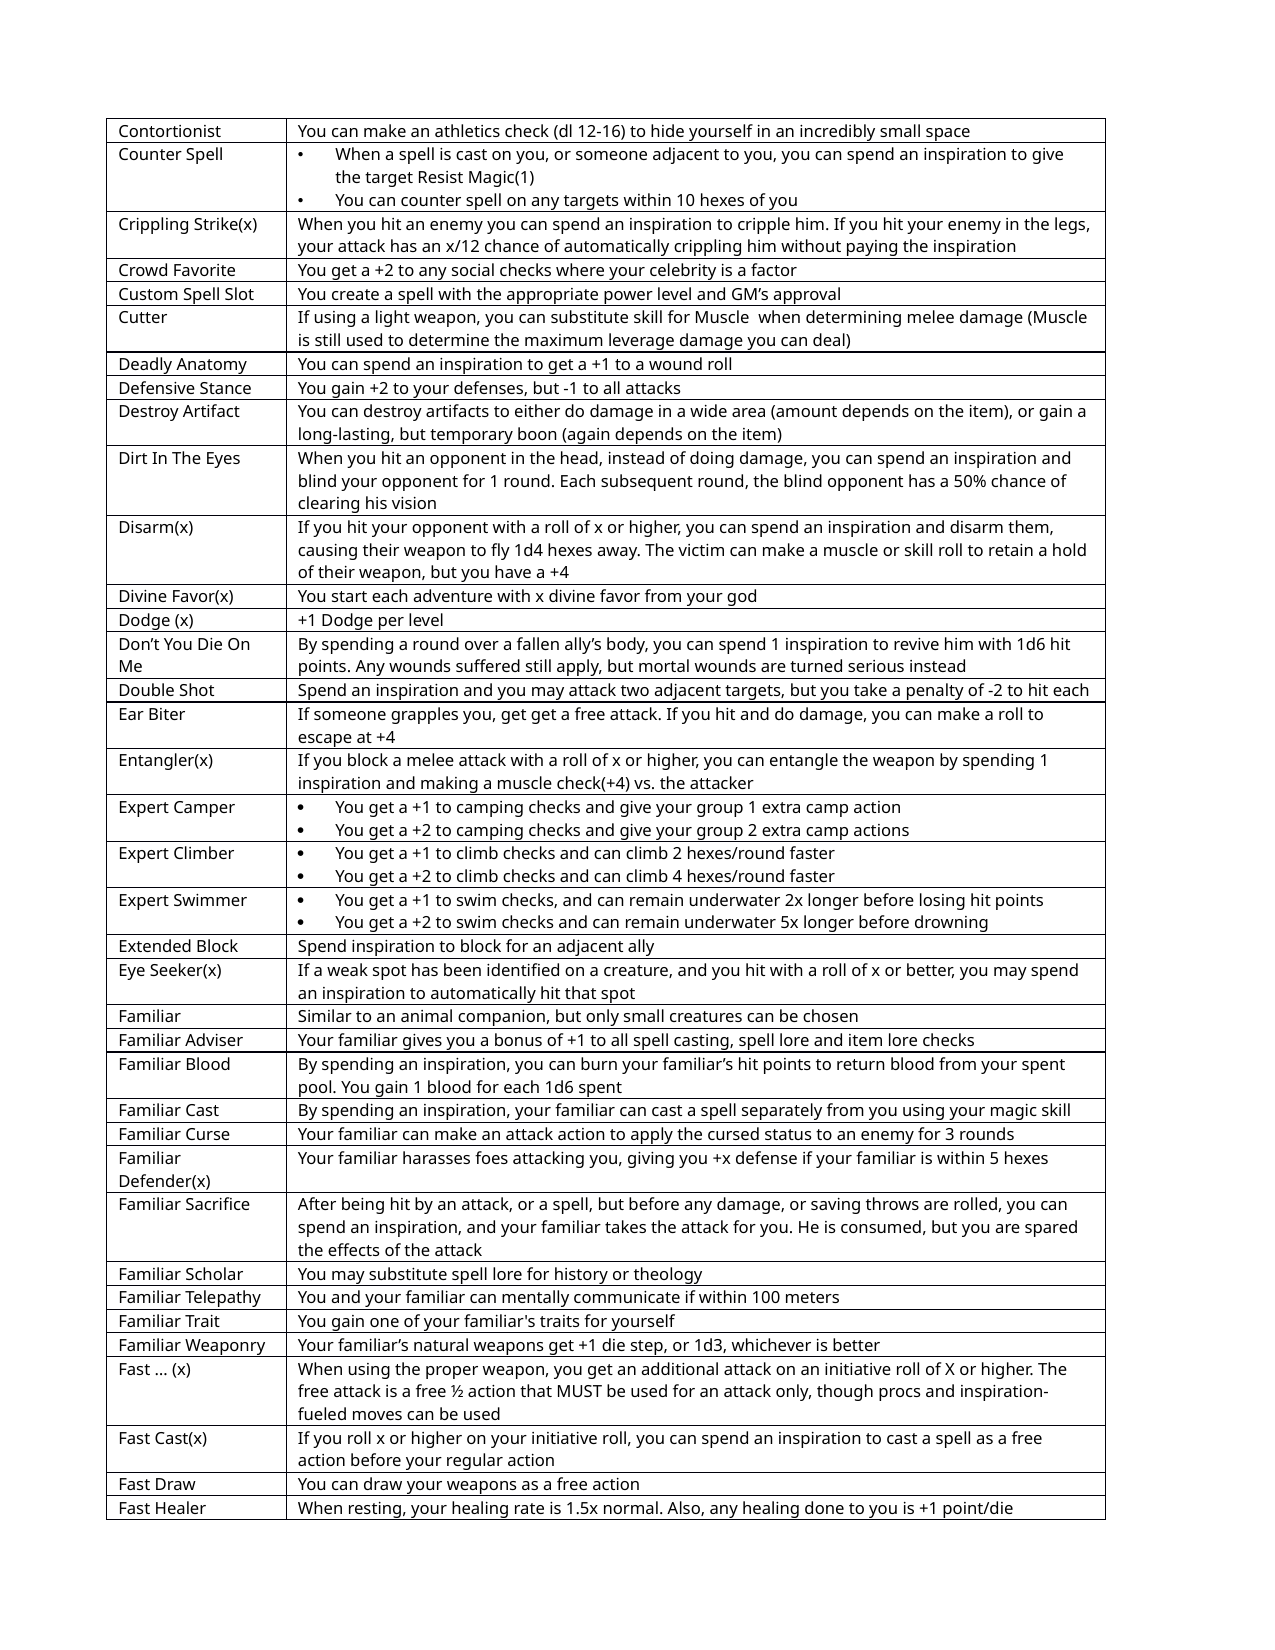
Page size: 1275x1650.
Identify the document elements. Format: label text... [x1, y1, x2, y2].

table_cell Defensive Stance [107, 376, 286, 399]
table_cell Crippling Strike(x) [107, 212, 286, 257]
table_cell You get a +1 to swim checks, and can remain underwater 2x longer before losing hit points You get a +2 to swim checks and can remain underwater 5x longer before drowning [287, 888, 1105, 934]
table_cell Ear Biter [107, 703, 286, 748]
table_cell Your familiar gives you a bonus of +1 to all spell casting, spell lore and item lore checks [287, 1029, 1105, 1051]
table_cell When a spell is cast on you, or someone adjacent to you, you can spend an inspiration to give the target Resist Magic(1) You can counter spell on any targets within 10 hexes of you [287, 143, 1105, 211]
table_cell You gain +2 to your defenses, but -1 to all attacks [287, 376, 1105, 399]
table_cell Expert Swimmer [107, 888, 286, 934]
table_cell When you hit an opponent in the head, instead of doing damage, you can spend an inspiration and blind your opponent for 1 round. Each subsequent round, the blind opponent has a 50% chance of clearing his vision [287, 446, 1105, 514]
table_cell Familiar Sacrifice [107, 1193, 286, 1261]
table_cell Fast … (x) [107, 1357, 286, 1425]
table_cell Custom Spell Slot [107, 282, 286, 305]
table_cell Familiar Cast [107, 1099, 286, 1122]
table_cell After being hit by an attack, or a spell, but before any damage, or saving throws are rolled, you can spend an inspiration, and your familiar takes the attack for you. He is consumed, but you are spared the effects of the attack [287, 1193, 1105, 1261]
table_cell You gain one of your familiar's traits for yourself [287, 1310, 1105, 1332]
table_cell Fast Cast(x) [107, 1426, 286, 1472]
table_cell Fast Draw [107, 1473, 286, 1495]
table_cell Spend an inspiration and you may attack two adjacent targets, but you take a penalty of -2 to hit each [287, 679, 1105, 701]
table_cell Expert Camper [107, 795, 286, 841]
table_cell You can draw your weapons as a free action [287, 1473, 1105, 1495]
table_cell Expert Climber [107, 842, 286, 887]
table_cell Dirt In The Eyes [107, 446, 286, 514]
table_cell Familiar Blood [107, 1053, 286, 1098]
table_cell Familiar Defender(x) [107, 1146, 286, 1192]
table_cell If using a light weapon, you can substitute skill for Muscle when determining melee damage (Muscle is still used to determine the maximum leverage damage you can deal) [287, 306, 1105, 351]
table_cell When you hit an enemy you can spend an inspiration to cripple him. If you hit your enemy in the legs, your attack has an x/12 chance of automatically crippling him without paying the inspiration [287, 212, 1105, 257]
table_cell Destroy Artifact [107, 400, 286, 445]
table_cell If you hit your opponent with a roll of x or higher, you can spend an inspiration and disarm them, causing their weapon to fly 1d4 hexes away. The victim can make a muscle or skill roll to retain a hold of their weapon, but you have a +4 [287, 516, 1105, 584]
table_cell Spend inspiration to block for an adjacent ally [287, 935, 1105, 957]
table_cell You can destroy artifacts to either do damage in a wide area (amount depends on the item), or gain a long-lasting, but temporary boon (again depends on the item) [287, 400, 1105, 445]
table_cell When resting, your healing rate is 1.5x normal. Also, any healing done to you is +1 point/die [287, 1496, 1105, 1519]
table_cell Eye Seeker(x) [107, 959, 286, 1004]
table_cell Contortionist [107, 119, 286, 142]
table_cell By spending an inspiration, you can burn your familiar’s hit points to return blood from your spent pool. You gain 1 blood for each 1d6 spent [287, 1053, 1105, 1098]
table_cell Familiar Curse [107, 1123, 286, 1145]
table_cell You can spend an inspiration to get a +1 to a wound roll [287, 353, 1105, 375]
table_cell Familiar Adviser [107, 1029, 286, 1051]
table_cell Disarm(x) [107, 516, 286, 584]
table_cell You get a +1 to camping checks and give your group 1 extra camp action You get a +2 to camping checks and give your group 2 extra camp actions [287, 795, 1105, 841]
table_cell Entangler(x) [107, 749, 286, 794]
table_cell Familiar Scholar [107, 1262, 286, 1285]
table_cell If you block a melee attack with a roll of x or higher, you can entangle the weapon by spending 1 inspiration and making a muscle check(+4) vs. the attacker [287, 749, 1105, 794]
table_cell Counter Spell [107, 143, 286, 211]
table_cell +1 Dodge per level [287, 609, 1105, 631]
table_cell Extended Block [107, 935, 286, 957]
table_cell Fast Healer [107, 1496, 286, 1519]
table_cell Your familiar can make an attack action to apply the cursed status to an enemy for 3 rounds [287, 1123, 1105, 1145]
table_cell If a weak spot has been identified on a creature, and you hit with a roll of x or better, you may spend an inspiration to automatically hit that spot [287, 959, 1105, 1004]
table_cell Familiar [107, 1005, 286, 1028]
table_cell By spending an inspiration, your familiar can cast a spell separately from you using your magic skill [287, 1099, 1105, 1122]
table_cell Divine Favor(x) [107, 585, 286, 607]
table_cell Don’t You Die On Me [107, 632, 286, 678]
table_cell Familiar Trait [107, 1310, 286, 1332]
table_cell Double Shot [107, 679, 286, 701]
table_cell If someone grapples you, get get a free attack. If you hit and do damage, you can make a roll to escape at +4 [287, 703, 1105, 748]
table_cell You and your familiar can mentally communicate if within 100 meters [287, 1286, 1105, 1308]
table_cell Your familiar’s natural weapons get +1 die step, or 1d3, whichever is better [287, 1333, 1105, 1356]
table_cell Dodge (x) [107, 609, 286, 631]
table_cell Similar to an animal companion, but only small creatures can be chosen [287, 1005, 1105, 1028]
table_cell When using the proper weapon, you get an additional attack on an initiative roll of X or higher. The free attack is a free ½ action that MUST be used for an attack only, though procs and inspiration-fueled moves can be used [287, 1357, 1105, 1425]
table_cell You get a +1 to climb checks and can climb 2 hexes/round faster You get a +2 to climb checks and can climb 4 hexes/round faster [287, 842, 1105, 887]
table_cell You get a +2 to any social checks where your celebrity is a factor [287, 259, 1105, 281]
table_cell You may substitute spell lore for history or theology [287, 1262, 1105, 1285]
table_cell By spending a round over a fallen ally’s body, you can spend 1 inspiration to revive him with 1d6 hit points. Any wounds suffered still apply, but mortal wounds are turned serious instead [287, 632, 1105, 678]
table_cell You can make an athletics check (dl 12-16) to hide yourself in an incredibly small space [287, 119, 1105, 142]
table_cell You start each adventure with x divine favor from your god [287, 585, 1105, 607]
table_cell Cutter [107, 306, 286, 351]
table_cell Familiar Weaponry [107, 1333, 286, 1356]
table_cell Familiar Telepathy [107, 1286, 286, 1308]
table_cell Deadly Anatomy [107, 353, 286, 375]
table_cell You create a spell with the appropriate power level and GM’s approval [287, 282, 1105, 305]
table_cell Crowd Favorite [107, 259, 286, 281]
table_cell Your familiar harasses foes attacking you, giving you +x defense if your familiar is within 5 hexes [287, 1146, 1105, 1192]
table_cell If you roll x or higher on your initiative roll, you can spend an inspiration to cast a spell as a free action before your regular action [287, 1426, 1105, 1472]
